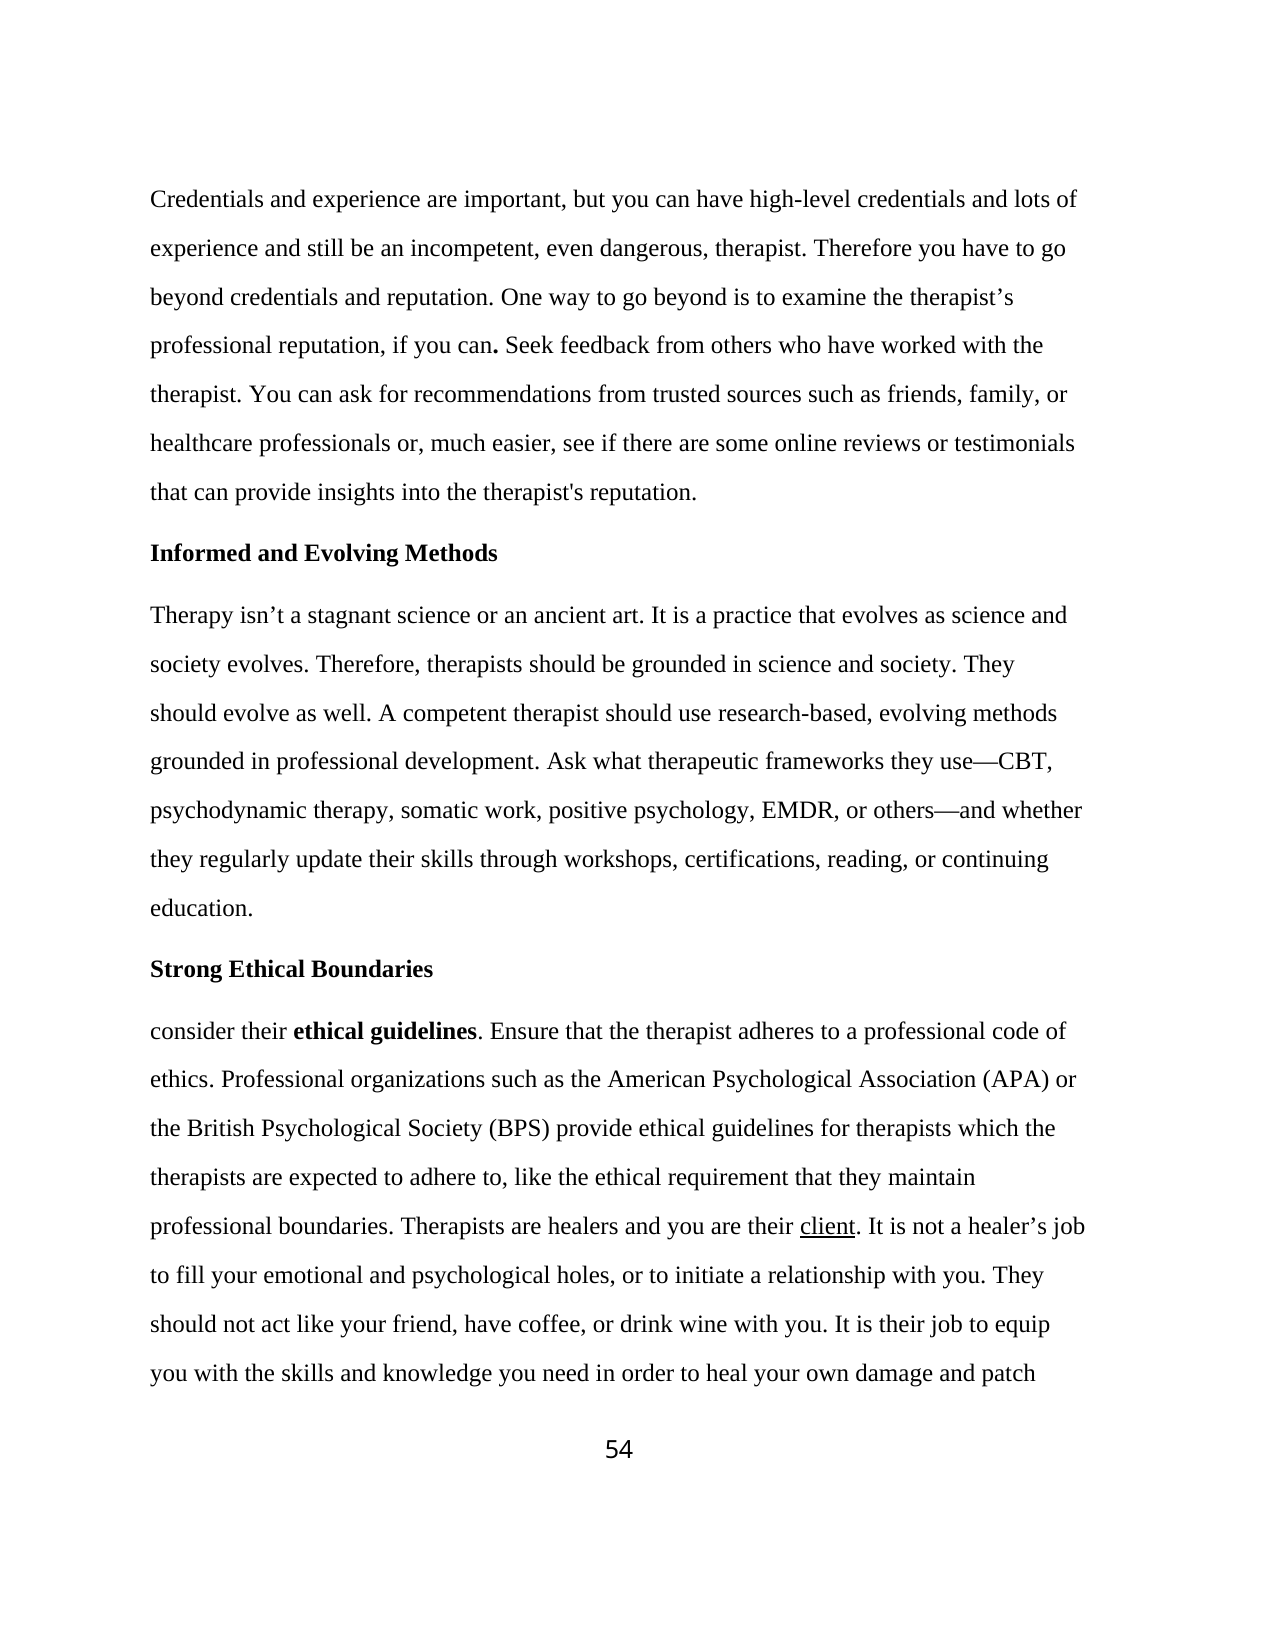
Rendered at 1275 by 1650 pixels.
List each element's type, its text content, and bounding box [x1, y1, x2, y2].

text Credentials and experience are important, but you can have high-level credentials and lots of experience and still be an incompetent, even dangerous, therapist. Therefore you have to go beyond credentials and reputation. One way to go beyond is to examine the therapist’s professional reputation, if you can. Seek feedback from others who have worked with the therapist. You can ask for recommendations from trusted sources such as friends, family, or healthcare professionals or, much easier, see if there are some online reviews or testimonials that can provide insights into the therapist's reputation. [150, 184, 1087, 506]
text Informed and Evolving Methods [150, 538, 1087, 567]
text Therapy isn’t a stagnant science or an ancient art. It is a practice that evolves as science and society evolves. Therefore, therapists should be grounded in science and society. They should evolve as well. A competent therapist should use research-based, evolving methods grounded in professional development. Ask what therapeutic frameworks they use—CBT, psychodynamic therapy, somatic work, positive psychology, EMDR, or others—and whether they regularly update their skills through workshops, certifications, reading, or continuing education. [150, 600, 1087, 922]
text Strong Ethical Boundaries [150, 954, 1087, 983]
text consider their ethical guidelines. Ensure that the therapist adheres to a professional code of ethics. Professional organizations such as the American Psychological Association (APA) or the British Psychological Society (BPS) provide ethical guidelines for therapists which the therapists are expected to adhere to, like the ethical requirement that they maintain professional boundaries. Therapists are healers and you are their client. It is not a healer’s job to fill your emotional and psychological holes, or to initiate a relationship with you. They should not act like your friend, have coffee, or drink wine with you. It is their job to equip you with the skills and knowledge you need in order to heal your own damage and patch [150, 1016, 1087, 1386]
